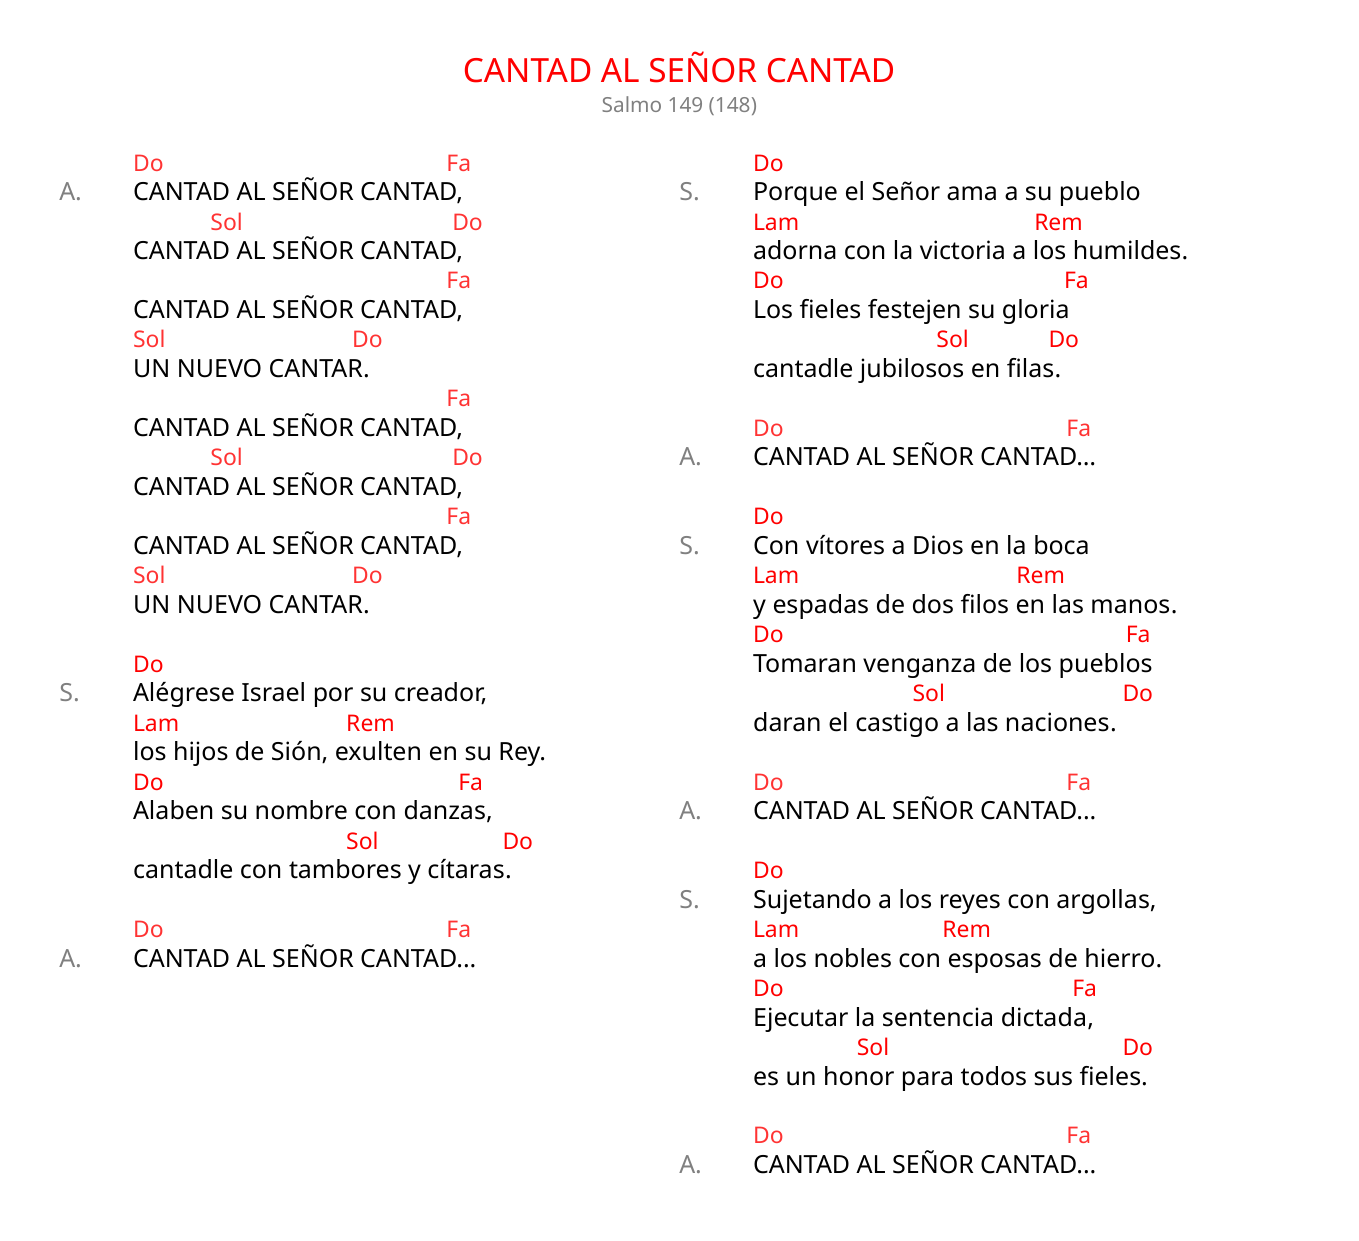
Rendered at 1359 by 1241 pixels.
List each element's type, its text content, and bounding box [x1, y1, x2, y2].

text Sol Do [59, 206, 679, 236]
text Fa [59, 501, 679, 531]
text es un honor para todos sus fieles. [679, 1061, 1299, 1091]
text y espadas de dos filos en las manos. [679, 590, 1299, 619]
text Alaben su nombre con danzas, [59, 796, 679, 826]
text daran el castigo a las naciones. [679, 708, 1299, 737]
text Lam Rem [679, 206, 1299, 236]
text CANTAD AL SEÑOR CANTAD [59, 59, 1299, 88]
text CANTAD AL SEÑOR CANTAD, [59, 472, 679, 501]
text Sol Do [59, 560, 679, 590]
text A. CANTAD AL SEÑOR CANTAD... [679, 1150, 1299, 1179]
text S. Sujetando a los reyes con argollas, [679, 884, 1299, 914]
text UN NUEVO CANTAR. [59, 354, 679, 383]
text Do Fa [679, 767, 1299, 796]
text S. Porque el Señor ama a su pueblo [679, 177, 1299, 206]
text Sol Do [59, 826, 679, 855]
text Do Fa [59, 914, 679, 943]
text Sol Do [59, 442, 679, 472]
text cantadle con tambores y cítaras. [59, 855, 679, 884]
text S. Alégrese Israel por su creador, [59, 678, 679, 708]
text Sol Do [59, 324, 679, 354]
text Sol Do [679, 1032, 1299, 1061]
text Do Fa [679, 1120, 1299, 1150]
text A. CANTAD AL SEÑOR CANTAD... [679, 796, 1299, 826]
text Lam Rem [679, 560, 1299, 590]
text A. CANTAD AL SEÑOR CANTAD… [679, 442, 1299, 472]
text Do Fa [679, 413, 1299, 442]
text Do [679, 855, 1299, 884]
text S. Con vítores a Dios en la boca [679, 531, 1299, 560]
text Do Fa [679, 973, 1299, 1002]
text los hijos de Sión, exulten en su Rey. [59, 737, 679, 767]
text Do Fa [59, 767, 679, 796]
text Do Fa [679, 619, 1299, 649]
text Los fieles festejen su gloria [679, 295, 1299, 324]
text Salmo 149 (148) [59, 88, 1299, 118]
text CANTAD AL SEÑOR CANTAD, [59, 413, 679, 442]
text Do Fa [679, 265, 1299, 295]
text Fa [59, 383, 679, 413]
text A. CANTAD AL SEÑOR CANTAD... [59, 943, 679, 973]
text UN NUEVO CANTAR. [59, 590, 679, 619]
text Do [59, 649, 679, 678]
text CANTAD AL SEÑOR CANTAD, [59, 295, 679, 324]
text A. CANTAD AL SEÑOR CANTAD, [59, 177, 679, 206]
text a los nobles con esposas de hierro. [679, 943, 1299, 973]
text Fa [59, 265, 679, 295]
text Lam Rem [59, 708, 679, 737]
text adorna con la victoria a los humildes. [679, 236, 1299, 265]
text Lam Rem [679, 914, 1299, 943]
text Sol Do [679, 324, 1299, 354]
text Sol Do [679, 678, 1299, 708]
text cantadle jubilosos en filas. [679, 354, 1299, 383]
text CANTAD AL SEÑOR CANTAD, [59, 531, 679, 560]
text Do [679, 501, 1299, 531]
text CANTAD AL SEÑOR CANTAD, [59, 236, 679, 265]
text Do [679, 147, 1299, 177]
text Ejecutar la sentencia dictada, [679, 1002, 1299, 1032]
text Do Fa [59, 147, 679, 177]
text Tomaran venganza de los pueblos [679, 649, 1299, 678]
